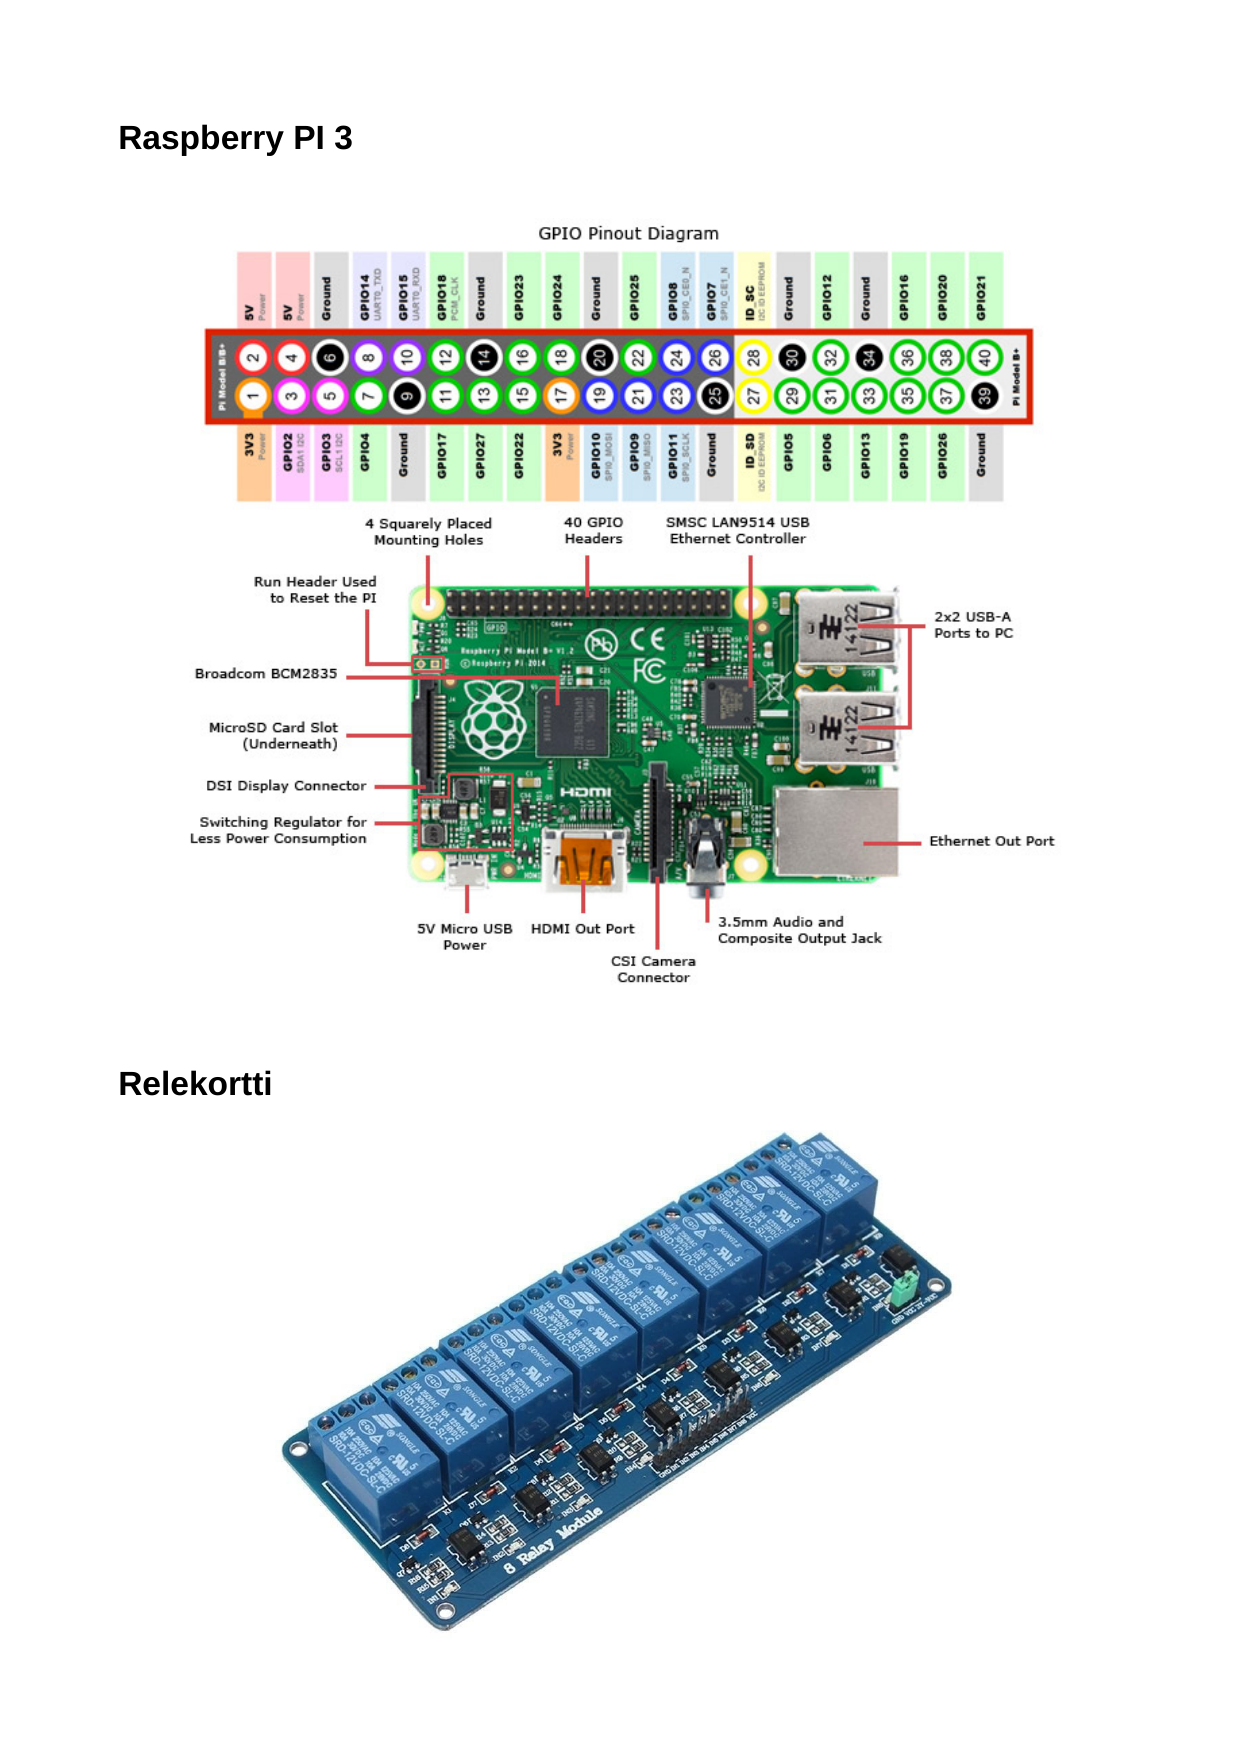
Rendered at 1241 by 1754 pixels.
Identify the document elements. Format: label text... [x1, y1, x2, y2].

picture [179, 218, 1062, 989]
subtitle Relekortti [118, 1064, 275, 1102]
subtitle Raspberry PI 3 [118, 118, 1122, 157]
subtitle [965, 1064, 1122, 1102]
picture [275, 1064, 965, 1754]
